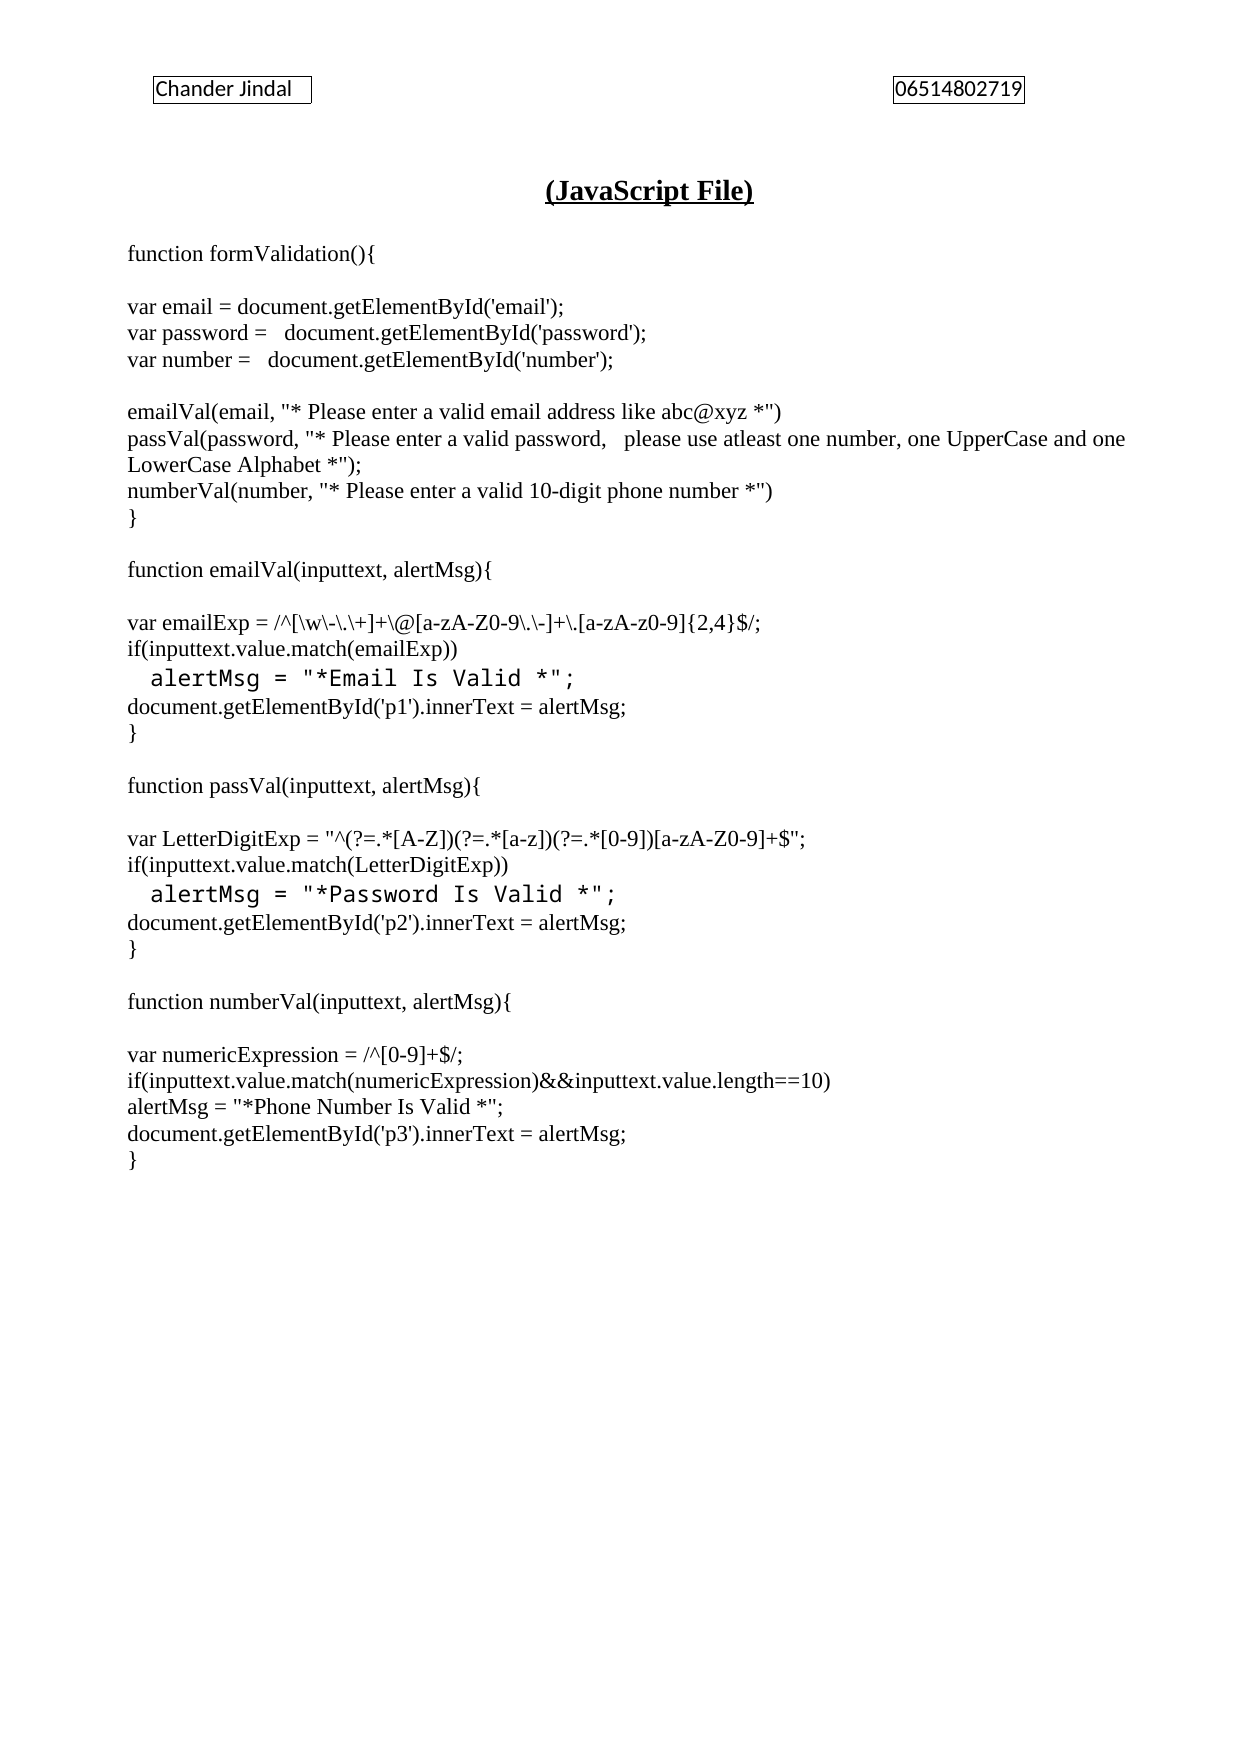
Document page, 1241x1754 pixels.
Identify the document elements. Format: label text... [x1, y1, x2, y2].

text if(inputtext.value.match(numericExpression)&&inputtext.value.length==10) [127, 1067, 1171, 1093]
text function formValidation(){ [127, 240, 1171, 267]
text document.getElementById('p1').innerText = alertMsg; [127, 693, 1171, 719]
text } [127, 935, 1171, 962]
text emailVal(email, "* Please enter a valid email address like abc@xyz *") [127, 398, 1171, 425]
text } [127, 504, 1171, 530]
text document.getElementById('p2').innerText = alertMsg; [127, 909, 1171, 935]
text } [127, 1146, 1171, 1172]
text var LetterDigitExp = "^(?=.*[A-Z])(?=.*[a-z])(?=.*[0-9])[a-zA-Z0-9]+$"; [127, 825, 1171, 851]
text (JavaScript File) [127, 173, 1171, 207]
text document.getElementById('p3').innerText = alertMsg; [127, 1120, 1171, 1146]
text if(inputtext.value.match(LetterDigitExp)) [127, 851, 1171, 878]
text passVal(password, "* Please enter a valid password, please use atleast one number, one UpperCase and one LowerCase Alphabet *"); [127, 425, 1171, 477]
text var number = document.getElementById('number'); [127, 346, 1171, 372]
text function numberVal(inputtext, alertMsg){ [127, 988, 1171, 1014]
text var emailExp = /^[\w\-\.\+]+\@[a-zA-Z0-9\.\-]+\.[a-zA-z0-9]{2,4}$/; [127, 609, 1171, 636]
text numberVal(number, "* Please enter a valid 10-digit phone number *") [127, 477, 1171, 504]
text var password = document.getElementById('password'); [127, 319, 1171, 346]
text var email = document.getElementById('email'); [127, 293, 1171, 319]
text function emailVal(inputtext, alertMsg){ [127, 556, 1171, 583]
text function passVal(inputtext, alertMsg){ [127, 772, 1171, 798]
text alertMsg = "*Password Is Valid *"; [127, 878, 1171, 909]
text var numericExpression = /^[0-9]+$/; [127, 1041, 1171, 1067]
text alertMsg = "*Email Is Valid *"; [127, 662, 1171, 693]
text alertMsg = "*Phone Number Is Valid *"; [127, 1093, 1171, 1120]
text } [127, 719, 1171, 746]
text if(inputtext.value.match(emailExp)) [127, 636, 1171, 662]
